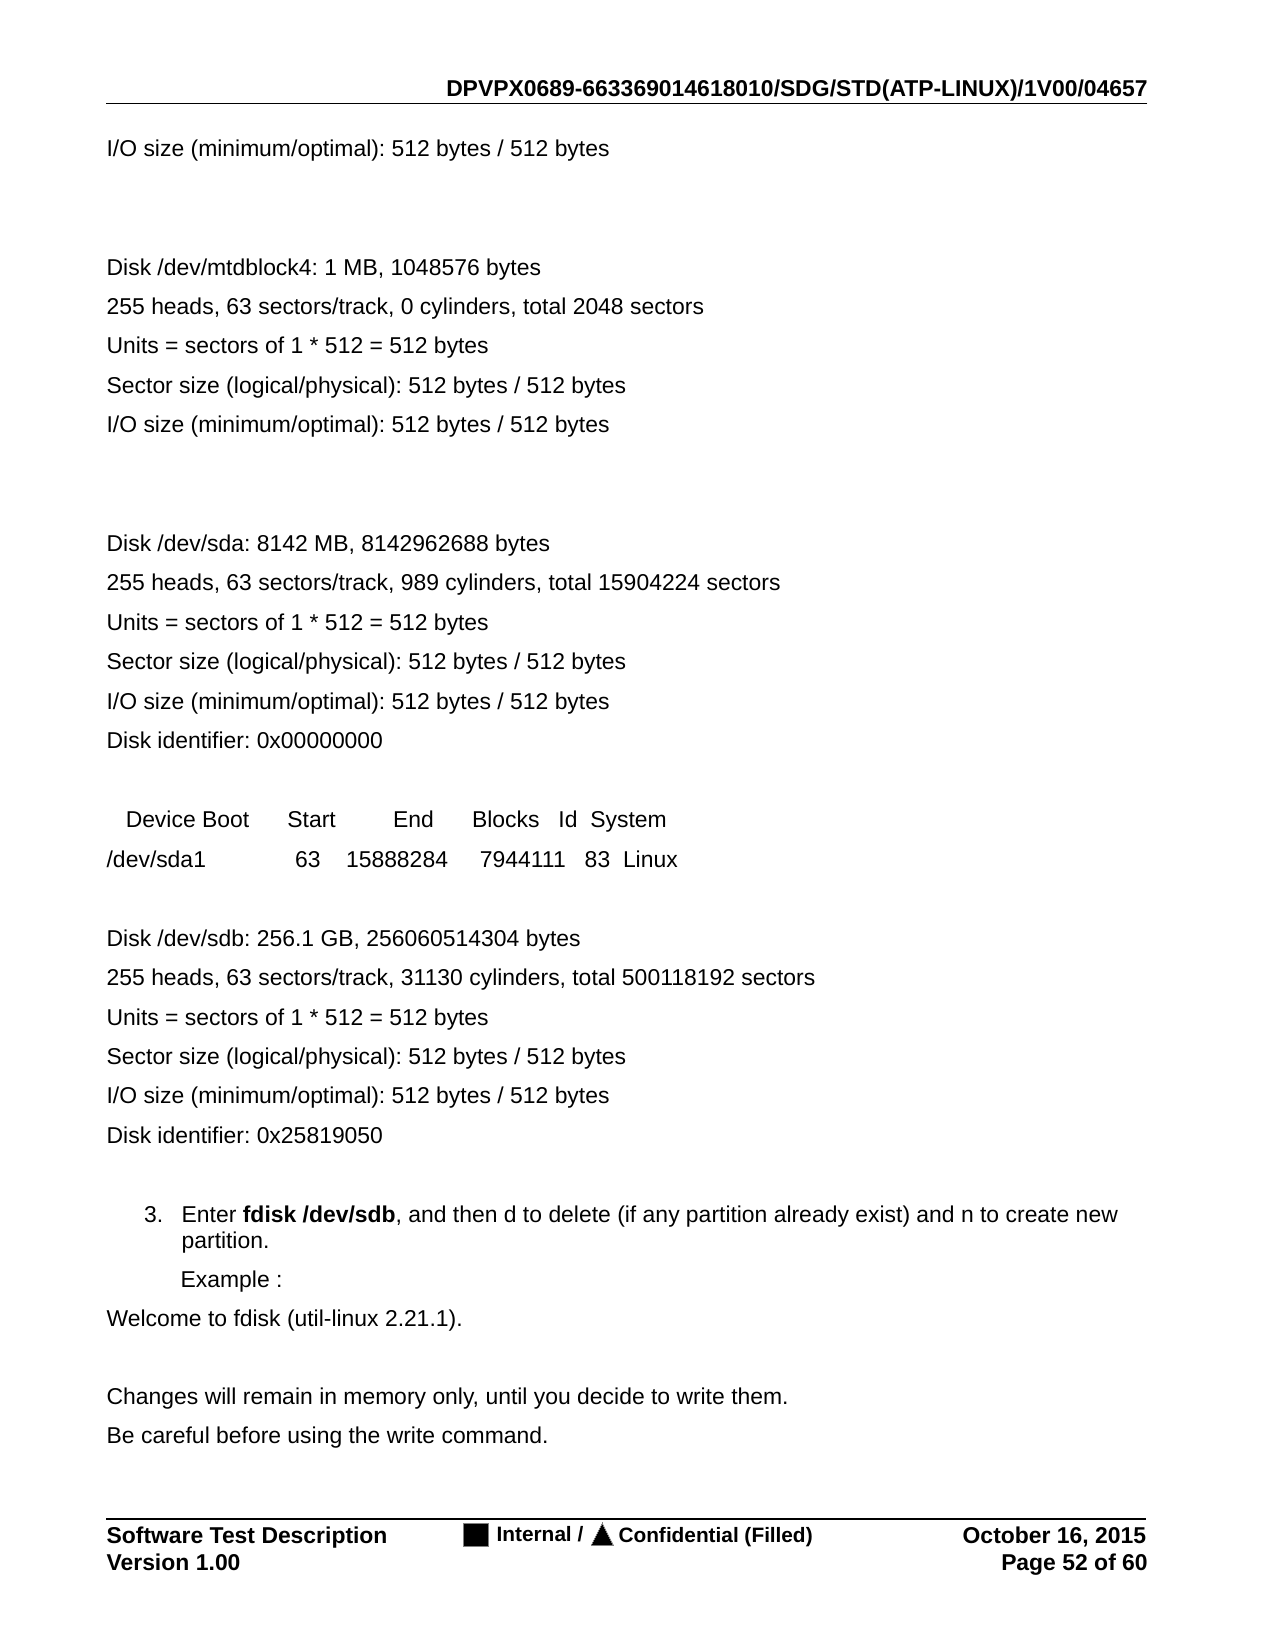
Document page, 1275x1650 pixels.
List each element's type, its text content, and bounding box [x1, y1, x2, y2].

text Be careful before using the write command. [106, 1422, 1147, 1448]
text Sector size (logical/physical): 512 bytes / 512 bytes [106, 648, 1147, 674]
text I/O size (minimum/optimal): 512 bytes / 512 bytes [106, 135, 1147, 161]
text Units = sectors of 1 * 512 = 512 bytes [106, 1003, 1147, 1030]
list Enter fdisk /dev/sdb, and then d to delete (if any partition already exist) and n to create new partition. [144, 1201, 1147, 1254]
text I/O size (minimum/optimal): 512 bytes / 512 bytes [106, 1082, 1147, 1109]
text Sector size (logical/physical): 512 bytes / 512 bytes [106, 372, 1147, 398]
text Example : [106, 1266, 1147, 1292]
text Device Boot Start End Blocks Id System [106, 806, 1147, 832]
text Units = sectors of 1 * 512 = 512 bytes [106, 609, 1147, 635]
text Welcome to fdisk (util-linux 2.21.1). [106, 1305, 1147, 1331]
text 255 heads, 63 sectors/track, 989 cylinders, total 15904224 sectors [106, 569, 1147, 596]
text 255 heads, 63 sectors/track, 31130 cylinders, total 500118192 sectors [106, 964, 1147, 990]
text Sector size (logical/physical): 512 bytes / 512 bytes [106, 1043, 1147, 1069]
text Disk /dev/sda: 8142 MB, 8142962688 bytes [106, 530, 1147, 556]
text Disk identifier: 0x00000000 [106, 727, 1147, 753]
text Disk identifier: 0x25819050 [106, 1122, 1147, 1148]
text 255 heads, 63 sectors/track, 0 cylinders, total 2048 sectors [106, 293, 1147, 319]
text Changes will remain in memory only, until you decide to write them. [106, 1383, 1147, 1409]
text Units = sectors of 1 * 512 = 512 bytes [106, 332, 1147, 359]
text Disk /dev/mtdblock4: 1 MB, 1048576 bytes [106, 253, 1147, 280]
text Disk /dev/sdb: 256.1 GB, 256060514304 bytes [106, 924, 1147, 951]
text I/O size (minimum/optimal): 512 bytes / 512 bytes [106, 411, 1147, 438]
text I/O size (minimum/optimal): 512 bytes / 512 bytes [106, 688, 1147, 714]
text /dev/sda1 63 15888284 7944111 83 Linux [106, 846, 1147, 872]
